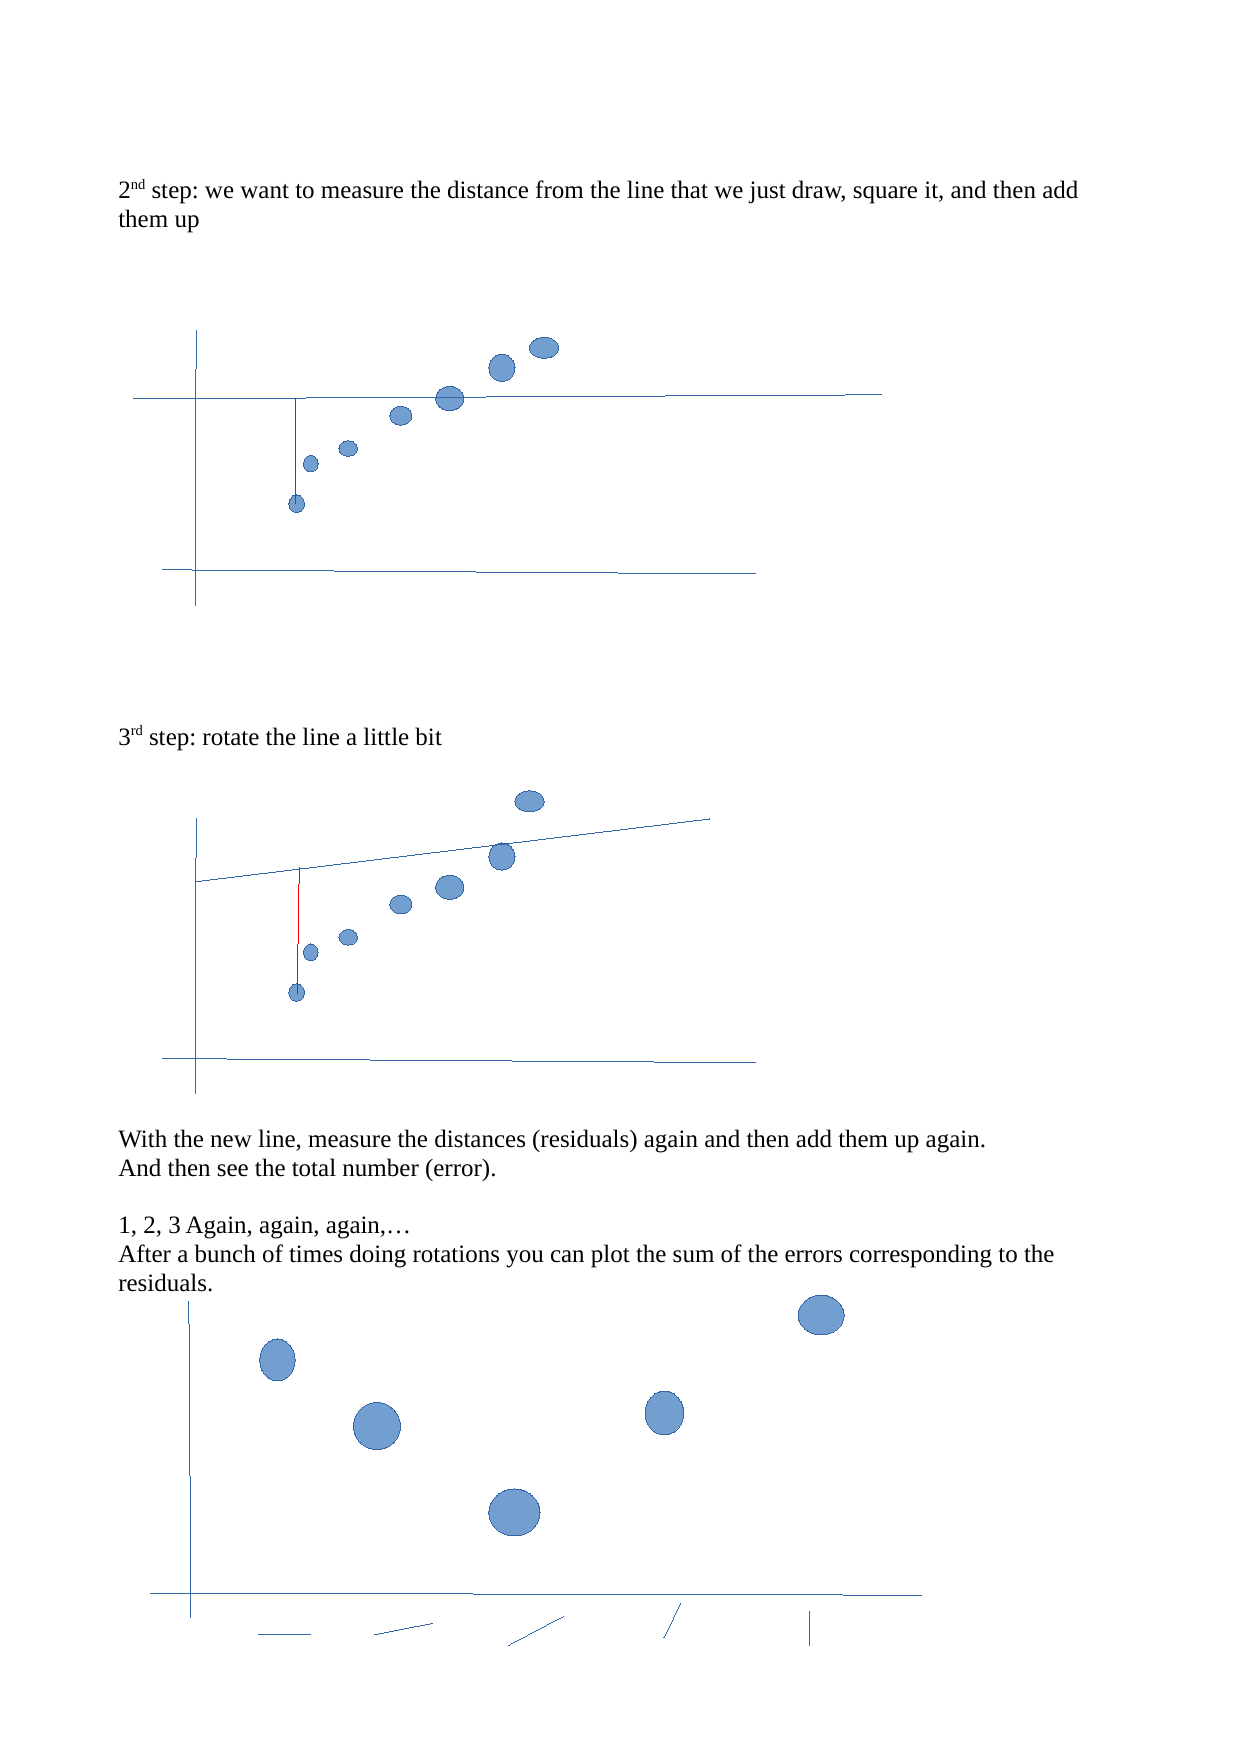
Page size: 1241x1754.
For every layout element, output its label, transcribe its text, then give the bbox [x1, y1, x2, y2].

text And then see the total number (error). [118, 1153, 1122, 1182]
text 2nd step: we want to measure the distance from the line that we just draw, square it, and then add them up [118, 176, 1122, 233]
text 3rd step: rotate the line a little bit [118, 722, 1122, 751]
text With the new line, measure the distances (residuals) again and then add them up again. [118, 1124, 1122, 1153]
text After a bunch of times doing rotations you can plot the sum of the errors corresponding to the residuals. [118, 1239, 1122, 1297]
text 1, 2, 3 Again, again, again,… [118, 1211, 1122, 1239]
